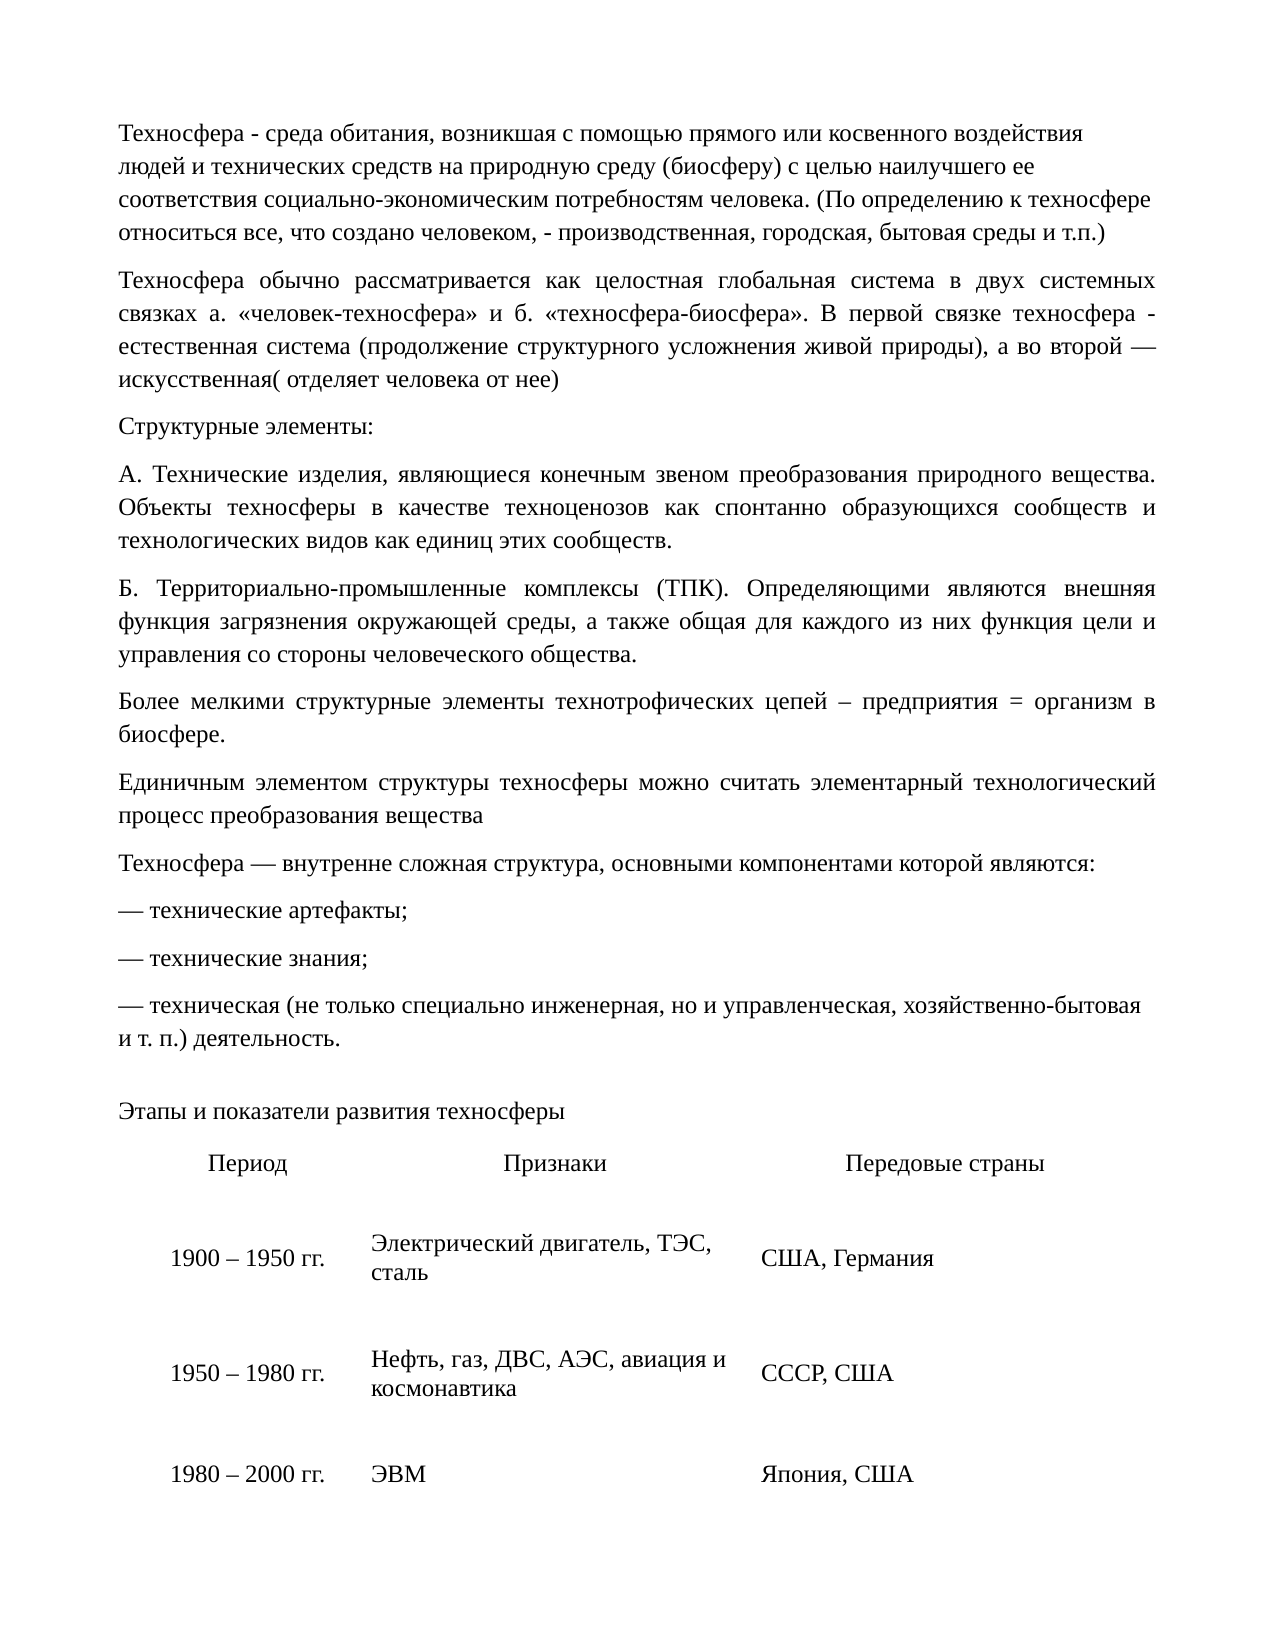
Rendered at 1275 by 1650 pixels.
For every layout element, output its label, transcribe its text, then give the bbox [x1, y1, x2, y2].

table_cell 1950 – 1980 гг. [135, 1326, 360, 1448]
text А. Технические изделия, являющиеся конечным звеном преобразования природного вещества. Объекты техносферы в качестве техноценозов как спонтанно образующихся сообществ и технологических видов как единиц этих сообществ. [118, 459, 1157, 554]
table_header Передовые страны [750, 1137, 1140, 1217]
text — техническая (не только специально инженерная, но и управленческая, хозяйственно-бытовая и т. п.) деятельность. [118, 990, 1157, 1052]
table_header Период [135, 1137, 360, 1217]
text Структурные элементы: [118, 411, 1157, 440]
table_cell США, Германия [750, 1218, 1140, 1326]
table_cell СССР, США [750, 1326, 1140, 1448]
table_cell Электрический двигатель, ТЭС, сталь [360, 1218, 750, 1326]
subtitle Этапы и показатели развития техносферы [118, 1096, 1157, 1125]
text Техносфера обычно рассматривается как целостная глобальная система в двух системных связках а. «человек-техносфера» и б. «техносфера-биосфера». В первой связке техносфера - естественная система (продолжение структурного усложнения живой природы), а во второй — искусственная( отделяет человека от нее) [118, 265, 1157, 393]
text — технические артефакты; [118, 895, 1157, 924]
table_cell Нефть, газ, ДВС, АЭС, авиация и космонавтика [360, 1326, 750, 1448]
table_cell Япония, США [750, 1449, 1140, 1529]
table_cell ЭВМ [360, 1449, 750, 1529]
text Б. Территориально-промышленные комплексы (ТПК). Определяющими являются внешняя функция загрязнения окружающей среды, а также общая для каждого из них функция цели и управления со стороны человеческого общества. [118, 573, 1157, 667]
text Более мелкими структурные элементы технотрофических цепей – предприятия = организм в биосфере. [118, 686, 1157, 748]
text Единичным элементом структуры техносферы можно считать элементарный технологический процесс преобразования вещества [118, 767, 1157, 829]
text Техносфера - среда обитания, возникшая с помощью прямого или косвенного воздействия людей и технических средств на природную среду (биосферу) с целью наилучшего ее соответствия социально-экономическим потребностям человека. (По определению к техносфере относиться все, что создано человеком, - производственная, городская, бытовая среды и т.п.) [118, 118, 1157, 246]
table_cell 1900 – 1950 гг. [135, 1218, 360, 1326]
text Техносфера — внутренне сложная структура, основными компонентами которой являются: [118, 848, 1157, 876]
table_header Признаки [360, 1137, 750, 1217]
table_cell 1980 – 2000 гг. [135, 1449, 360, 1529]
text — технические знания; [118, 943, 1157, 972]
